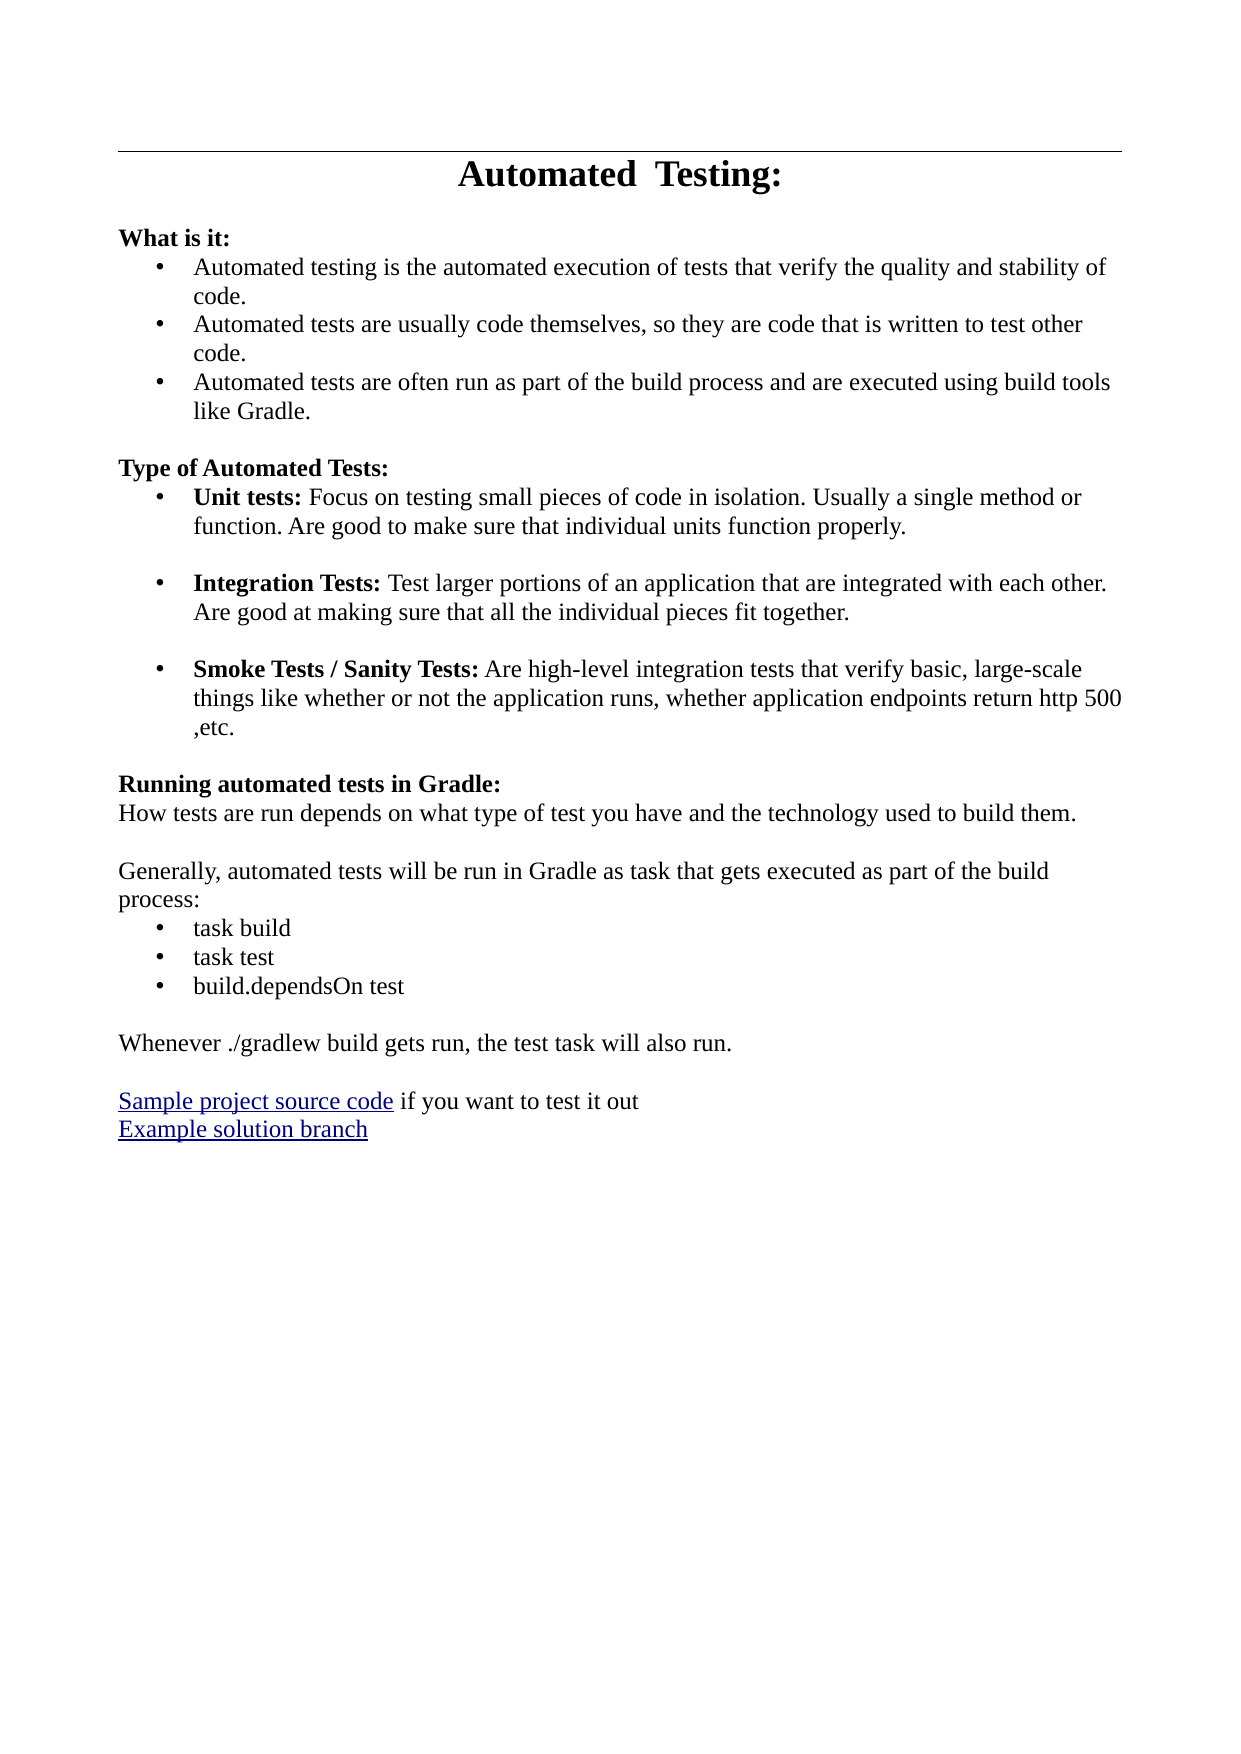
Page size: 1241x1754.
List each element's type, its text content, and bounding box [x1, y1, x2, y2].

list Smoke Tests / Sanity Tests: Are high-level integration tests that verify basic, large-scale things like whether or not the application runs, whether application endpoints return http 500 ,etc. [156, 654, 1122, 741]
list task build [156, 913, 1122, 942]
text Whenever ./gradlew build gets run, the test task will also run. [118, 1028, 1122, 1057]
list Automated tests are usually code themselves, so they are code that is written to test other code. [156, 309, 1122, 367]
list Automated testing is the automated execution of tests that verify the quality and stability of code. [156, 252, 1122, 309]
text Running automated tests in Gradle: [118, 769, 1122, 798]
text Sample project source code if you want to test it out [118, 1086, 1122, 1114]
list Automated tests are often run as part of the build process and are executed using build tools like Gradle. [156, 367, 1122, 424]
list Unit tests: Focus on testing small pieces of code in isolation. Usually a single method or function. Are good to make sure that individual units function properly. [156, 482, 1122, 539]
list Integration Tests: Test larger portions of an application that are integrated with each other. Are good at making sure that all the individual pieces fit together. [156, 568, 1122, 626]
list task test [156, 942, 1122, 971]
text Type of Automated Tests: [118, 453, 1122, 482]
list build.dependsOn test [156, 971, 1122, 999]
text Generally, automated tests will be run in Gradle as task that gets executed as part of the build process: [118, 856, 1122, 913]
text What is it: [118, 223, 1122, 252]
text Automated Testing: [118, 152, 1122, 194]
text Example solution branch [118, 1114, 1122, 1143]
text How tests are run depends on what type of test you have and the technology used to build them. [118, 798, 1122, 827]
